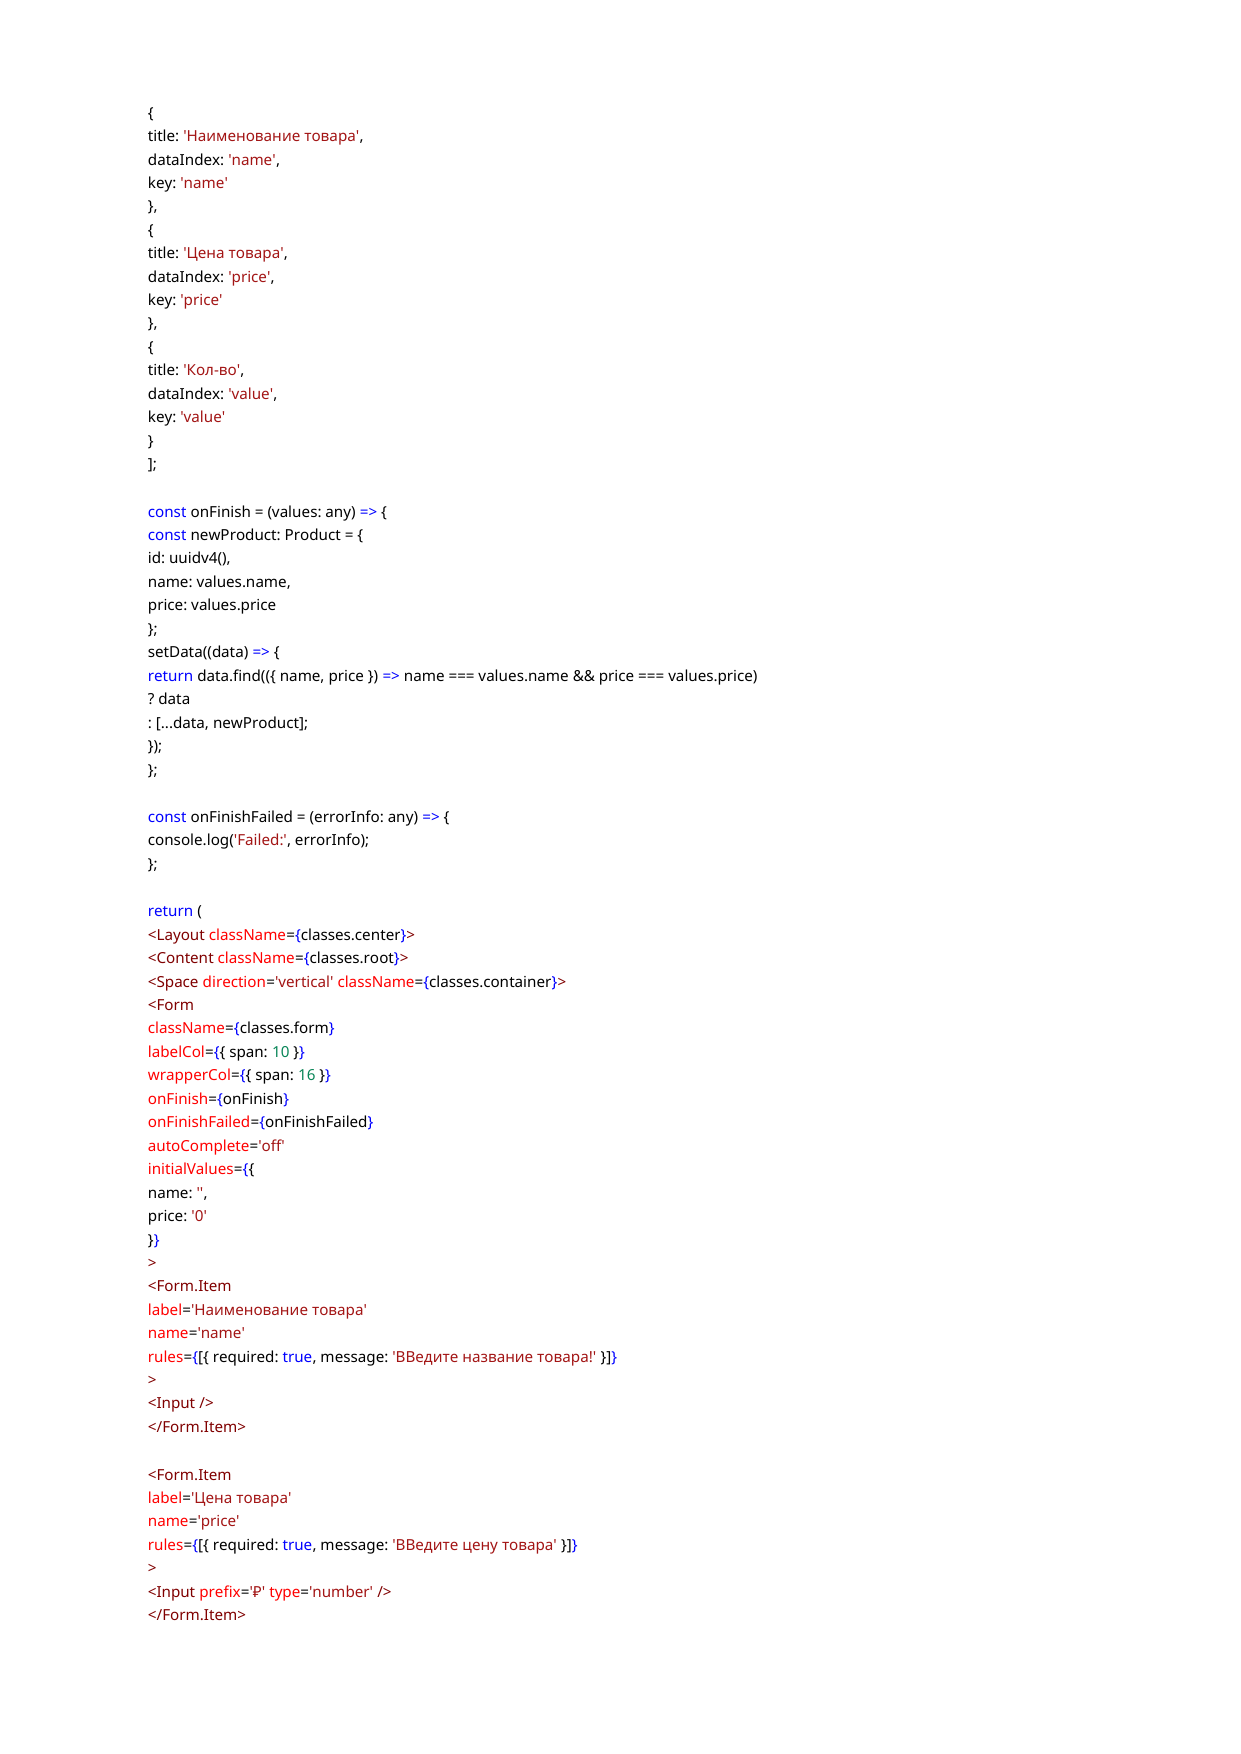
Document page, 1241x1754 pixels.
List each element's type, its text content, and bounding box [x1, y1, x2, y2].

text title: 'Кол-во', [148, 357, 1181, 380]
text price: '0' [148, 1202, 1181, 1226]
text { [148, 333, 1181, 357]
text rules={[{ required: true, message: 'ВВедите цену товара' }]} [148, 1531, 1181, 1555]
text </Form.Item> [148, 1602, 1181, 1625]
text onFinish={onFinish} [148, 1085, 1181, 1109]
text label='Наименование товара' [148, 1296, 1181, 1320]
text key: 'name' [148, 169, 1181, 193]
text const onFinishFailed = (errorInfo: any) => { [148, 803, 1181, 827]
text } [148, 427, 1181, 451]
text const newProduct: Product = { [148, 522, 1181, 545]
text return data.find(({ name, price }) => name === values.name && price === values.price) [148, 662, 1181, 686]
text }, [148, 310, 1181, 333]
text </Form.Item> [148, 1413, 1181, 1437]
text <Input prefix='₽' type='number' /> [148, 1578, 1181, 1602]
text > [148, 1367, 1181, 1390]
text <Space direction='vertical' className={classes.container}> [148, 968, 1181, 992]
text }, [148, 193, 1181, 216]
text title: 'Наименование товара', [148, 122, 1181, 146]
text > [148, 1555, 1181, 1578]
text }); [148, 732, 1181, 756]
text }; [148, 615, 1181, 639]
text <Content className={classes.root}> [148, 945, 1181, 968]
text : [...data, newProduct]; [148, 709, 1181, 732]
text label='Цена товара' [148, 1484, 1181, 1508]
text }; [148, 850, 1181, 874]
text const onFinish = (values: any) => { [148, 498, 1181, 522]
text key: 'value' [148, 404, 1181, 427]
text > [148, 1249, 1181, 1273]
text wrapperCol={{ span: 16 }} [148, 1062, 1181, 1085]
text return ( [148, 898, 1181, 921]
text console.log('Failed:', errorInfo); [148, 827, 1181, 850]
text { [148, 99, 1181, 122]
text name: '', [148, 1179, 1181, 1202]
text setData((data) => { [148, 639, 1181, 662]
text dataIndex: 'price', [148, 263, 1181, 287]
text <Form.Item [148, 1461, 1181, 1484]
text onFinishFailed={onFinishFailed} [148, 1109, 1181, 1132]
text ]; [148, 451, 1181, 474]
text name='name' [148, 1320, 1181, 1343]
text id: uuidv4(), [148, 545, 1181, 568]
text ? data [148, 686, 1181, 709]
text <Layout className={classes.center}> [148, 921, 1181, 945]
text }} [148, 1226, 1181, 1249]
text <Form.Item [148, 1273, 1181, 1296]
text rules={[{ required: true, message: 'ВВедите название товара!' }]} [148, 1343, 1181, 1367]
text dataIndex: 'name', [148, 146, 1181, 169]
text }; [148, 756, 1181, 779]
text labelCol={{ span: 10 }} [148, 1038, 1181, 1062]
text dataIndex: 'value', [148, 380, 1181, 404]
text name='price' [148, 1508, 1181, 1531]
text <Form [148, 992, 1181, 1015]
text price: values.price [148, 592, 1181, 615]
text autoComplete='off' [148, 1132, 1181, 1156]
text key: 'price' [148, 287, 1181, 310]
text initialValues={{ [148, 1156, 1181, 1179]
text name: values.name, [148, 568, 1181, 592]
text { [148, 216, 1181, 240]
text className={classes.form} [148, 1015, 1181, 1038]
text title: 'Цена товара', [148, 240, 1181, 263]
text <Input /> [148, 1390, 1181, 1413]
